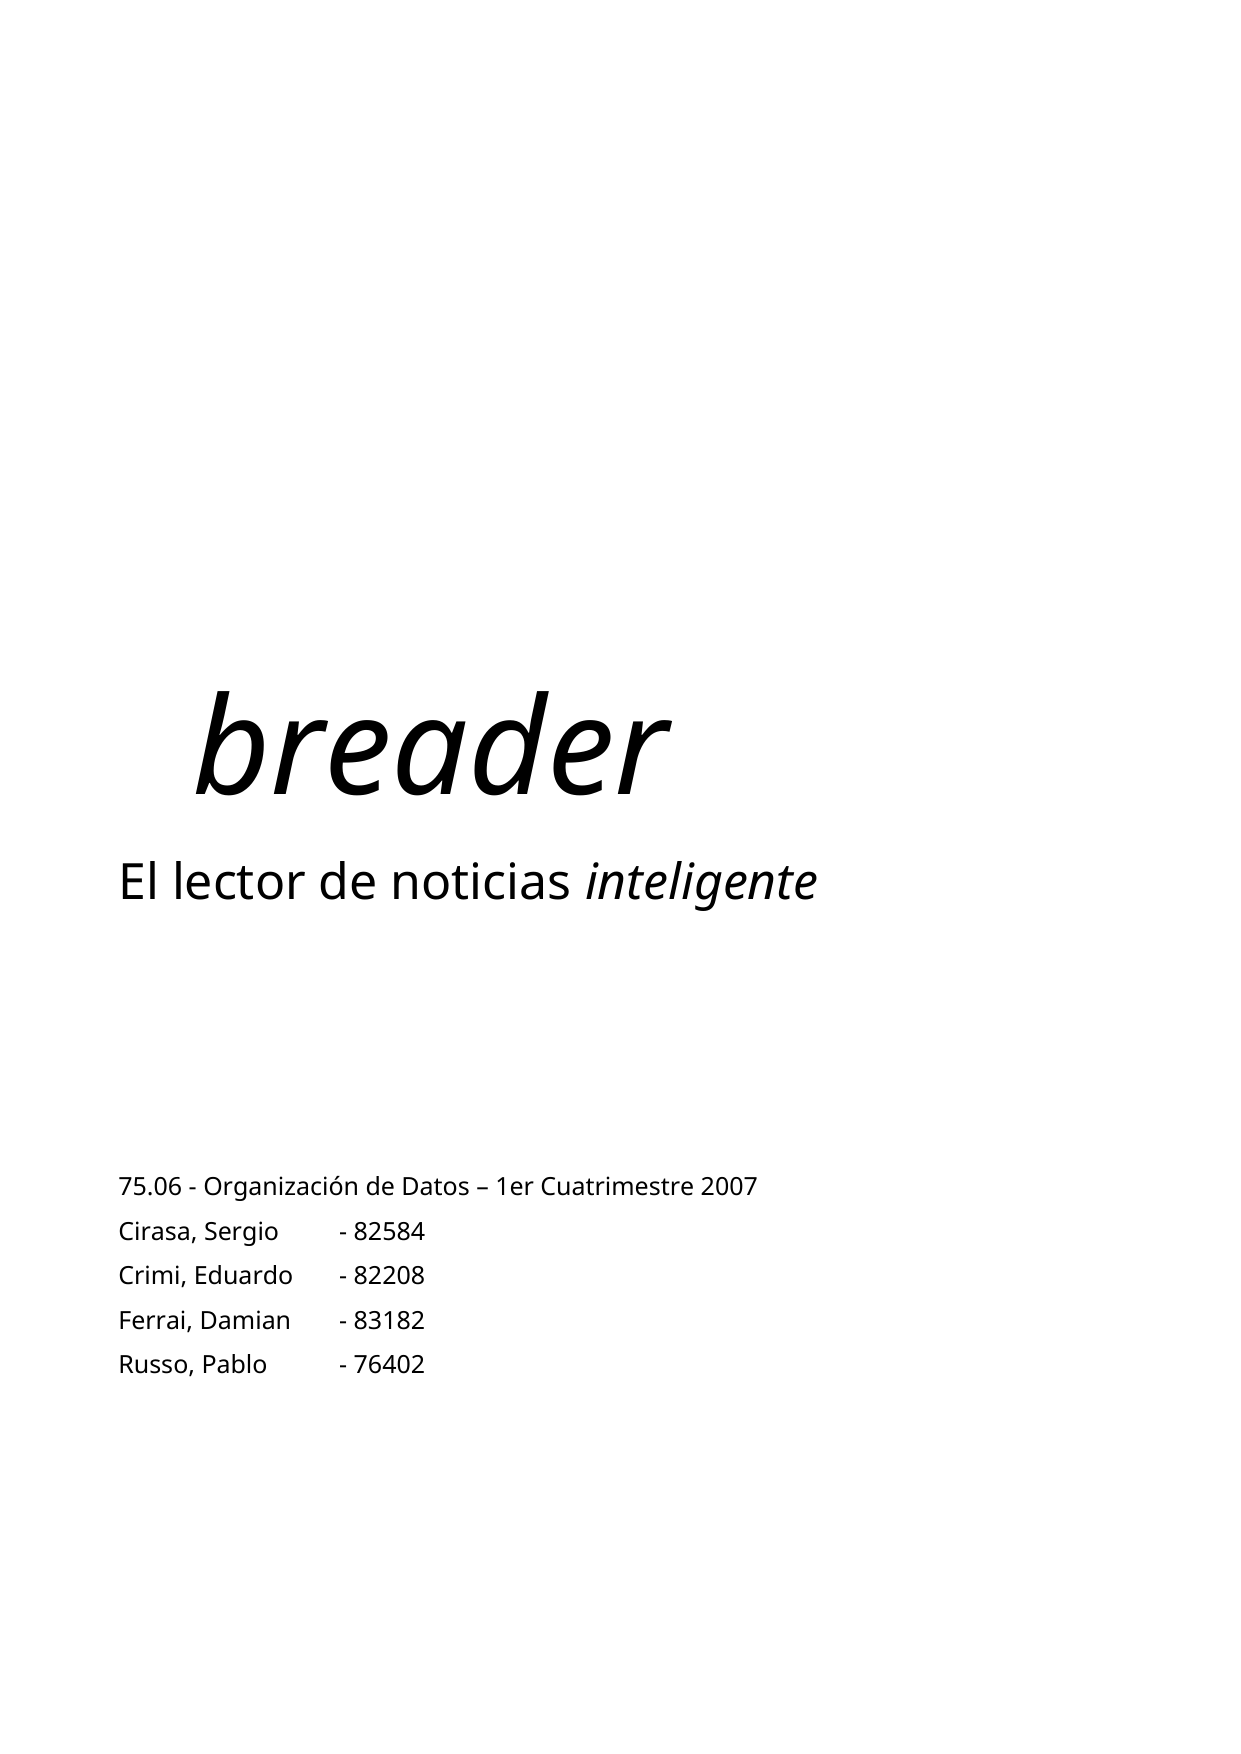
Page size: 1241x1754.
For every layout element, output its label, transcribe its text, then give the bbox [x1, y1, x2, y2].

title 75.06 - Organización de Datos – 1er Cuatrimestre 2007 [118, 1169, 1122, 1203]
title Russo, Pablo - 76402 [118, 1347, 1122, 1381]
title Cirasa, Sergio - 82584 [118, 1213, 1122, 1247]
title Ferrai, Damian - 83182 [118, 1302, 1122, 1336]
title El lector de noticias inteligente [118, 846, 1122, 914]
title Crimi, Eduardo - 82208 [118, 1258, 1122, 1292]
title breader [118, 485, 1122, 834]
